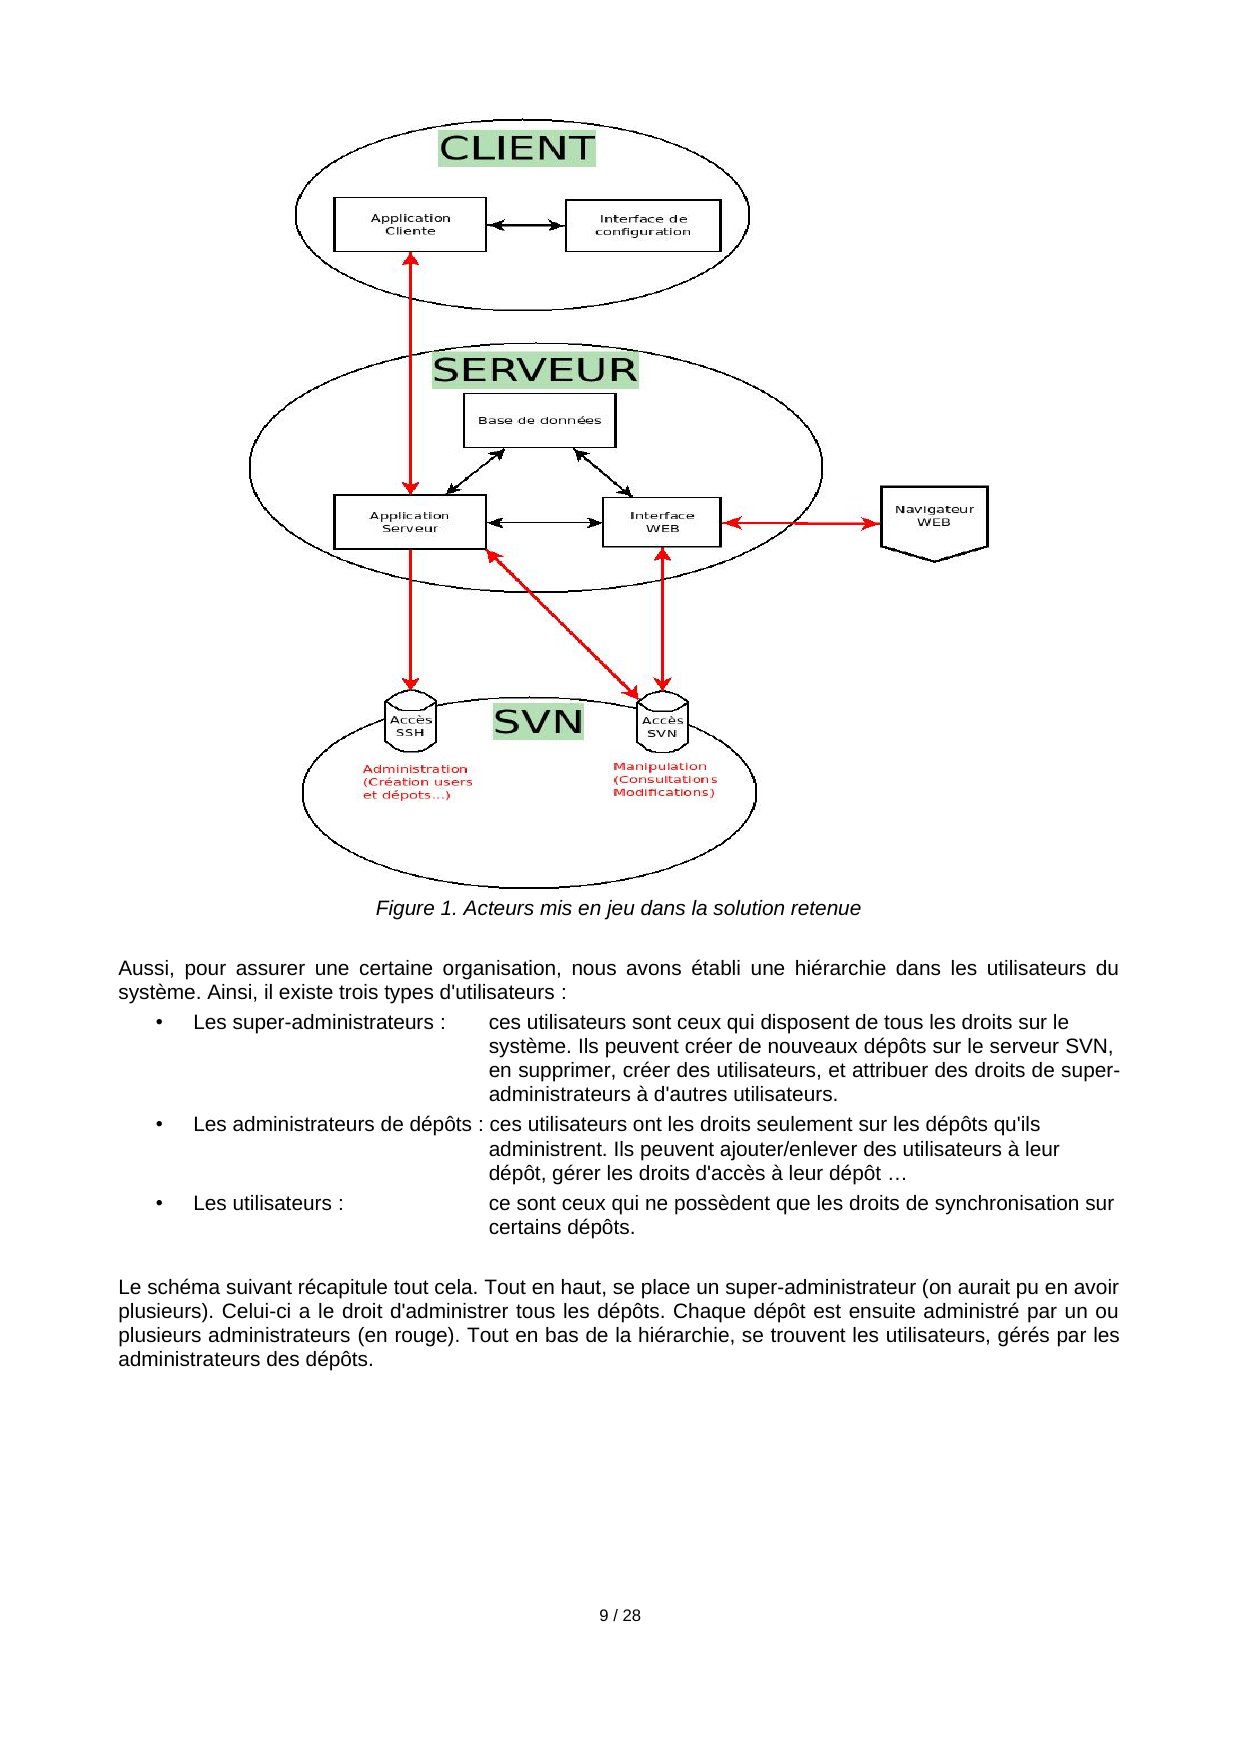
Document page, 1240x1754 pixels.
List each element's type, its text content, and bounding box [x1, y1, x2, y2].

list Les super-administrateurs : ces utilisateurs sont ceux qui disposent de tous les droits sur le système. Ils peuvent créer de nouveaux dépôts sur le serveur SVN, en supprimer, créer des utilisateurs, et attribuer des droits de super- administrateurs à d'autres utilisateurs. [156, 1010, 1121, 1106]
list Les utilisateurs : ce sont ceux qui ne possèdent que les droits de synchronisation sur certains dépôts. [156, 1191, 1121, 1238]
list Les administrateurs de dépôts : ces utilisateurs ont les droits seulement sur les dépôts qu'ils administrent. Ils peuvent ajouter/enlever des utilisateurs à leur dépôt, gérer les droits d'accès à leur dépôt … [156, 1112, 1121, 1184]
text Le schéma suivant récapitule tout cela. Tout en haut, se place un super-administrateur (on aurait pu en avoir plusieurs). Celui-ci a le droit d'administrer tous les dépôts. Chaque dépôt est ensuite administré par un ou plusieurs administrateurs (en rouge). Tout en bas de la hiérarchie, se trouvent les utilisateurs, gérés par les administrateurs des dépôts. [118, 1275, 1121, 1371]
text Figure 1. Acteurs mis en jeu dans la solution retenue [118, 896, 1121, 919]
picture [248, 118, 991, 890]
text Aussi, pour assurer une certaine organisation, nous avons établi une hiérarchie dans les utilisateurs du système. Ainsi, il existe trois types d'utilisateurs : [118, 956, 1121, 1004]
